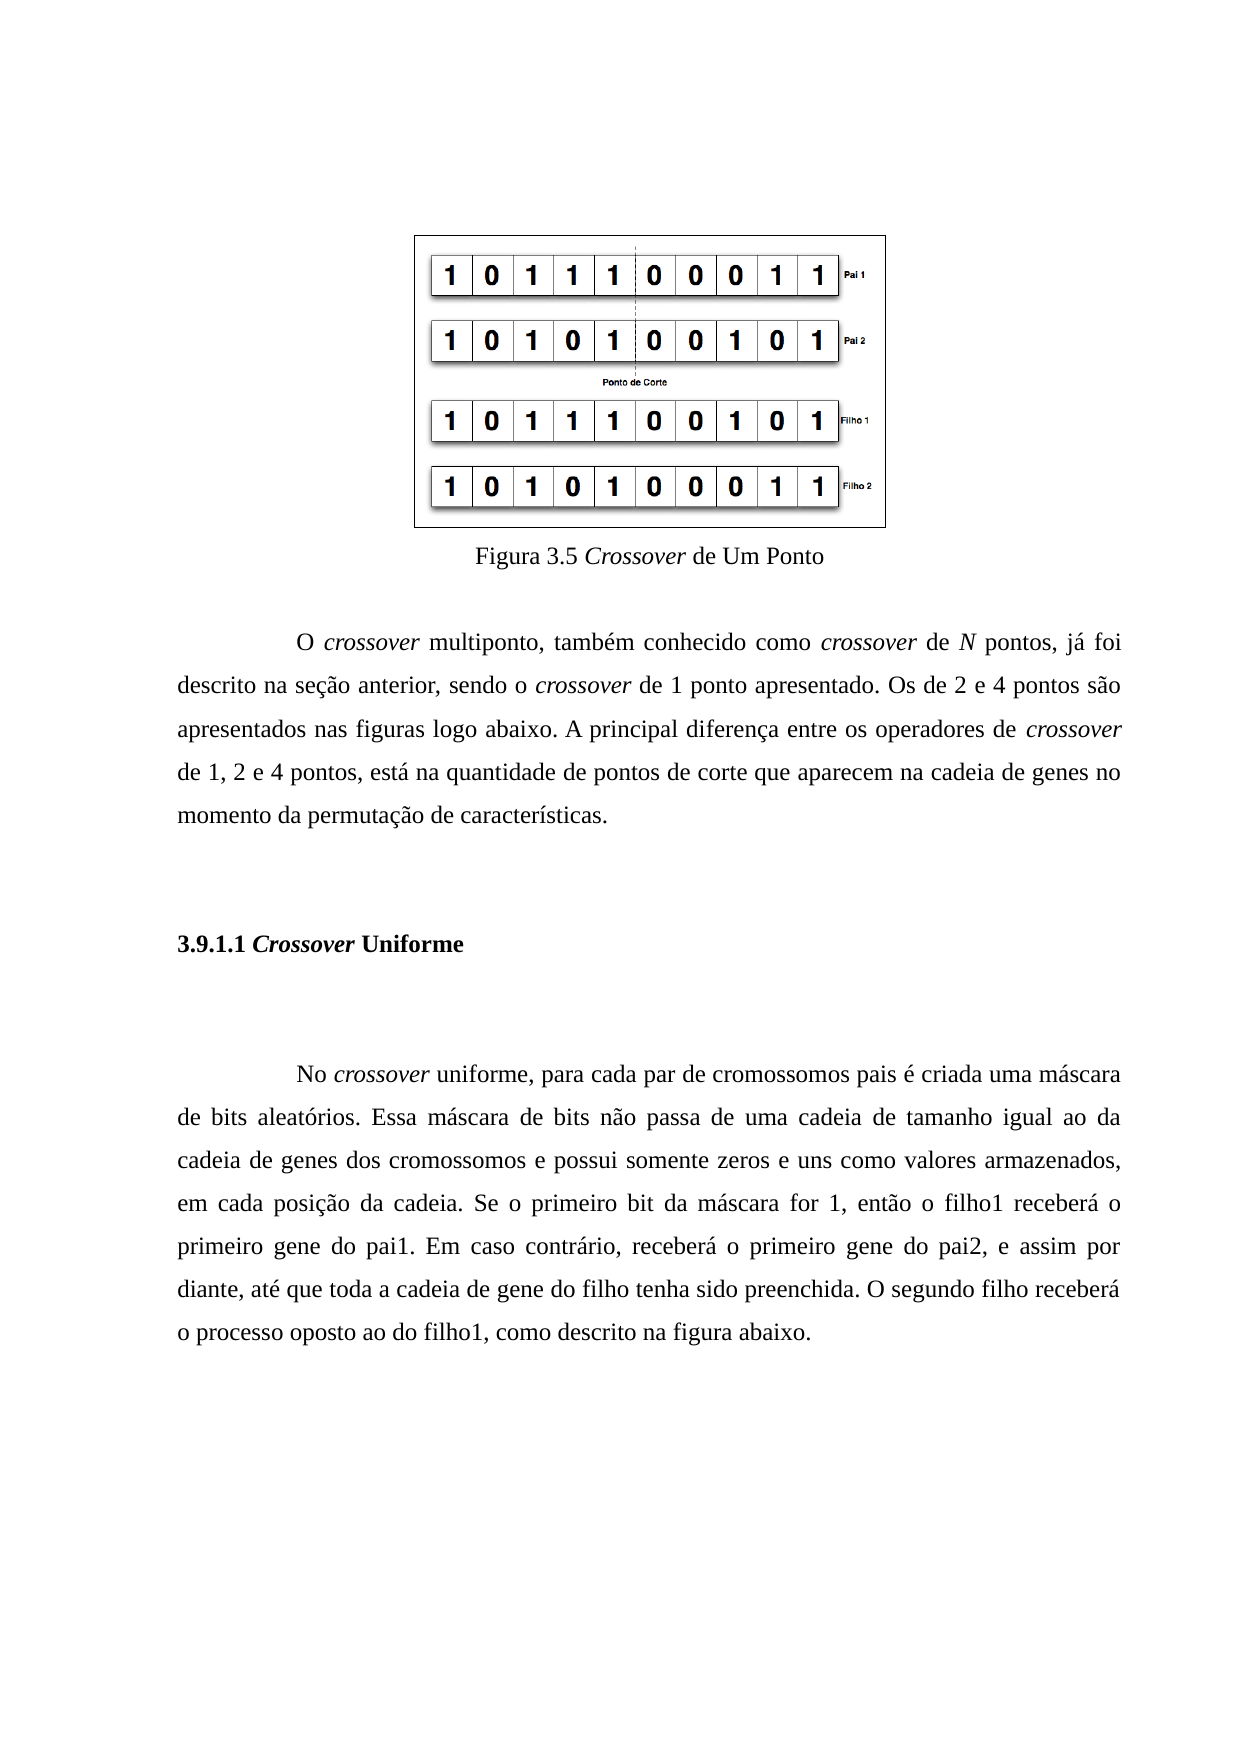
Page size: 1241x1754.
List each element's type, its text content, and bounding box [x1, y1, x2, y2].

text Figura 3.5 Crossover de Um Ponto [177, 235, 1122, 570]
text 3.9.1.1 Crossover Uniforme [177, 929, 1122, 958]
text No crossover uniforme, para cada par de cromossomos pais é criada uma máscara de bits aleatórios. Essa máscara de bits não passa de uma cadeia de tamanho igual ao da cadeia de genes dos cromossomos e possui somente zeros e uns como valores armazenados, em cada posição da cadeia. Se o primeiro bit da máscara for 1, então o filho1 receberá o primeiro gene do pai1. Em caso contrário, receberá o primeiro gene do pai2, e assim por diante, até que toda a cadeia de gene do filho tenha sido preenchida. O segundo filho receberá o processo oposto ao do filho1, como descrito na figura abaixo. [177, 1059, 1122, 1346]
picture [416, 238, 883, 524]
text O crossover multiponto, também conhecido como crossover de N pontos, já foi descrito na seção anterior, sendo o crossover de 1 ponto apresentado. Os de 2 e 4 pontos são apresentados nas figuras logo abaixo. A principal diferença entre os operadores de crossover de 1, 2 e 4 pontos, está na quantidade de pontos de corte que aparecem na cadeia de genes no momento da permutação de características. [177, 627, 1122, 829]
